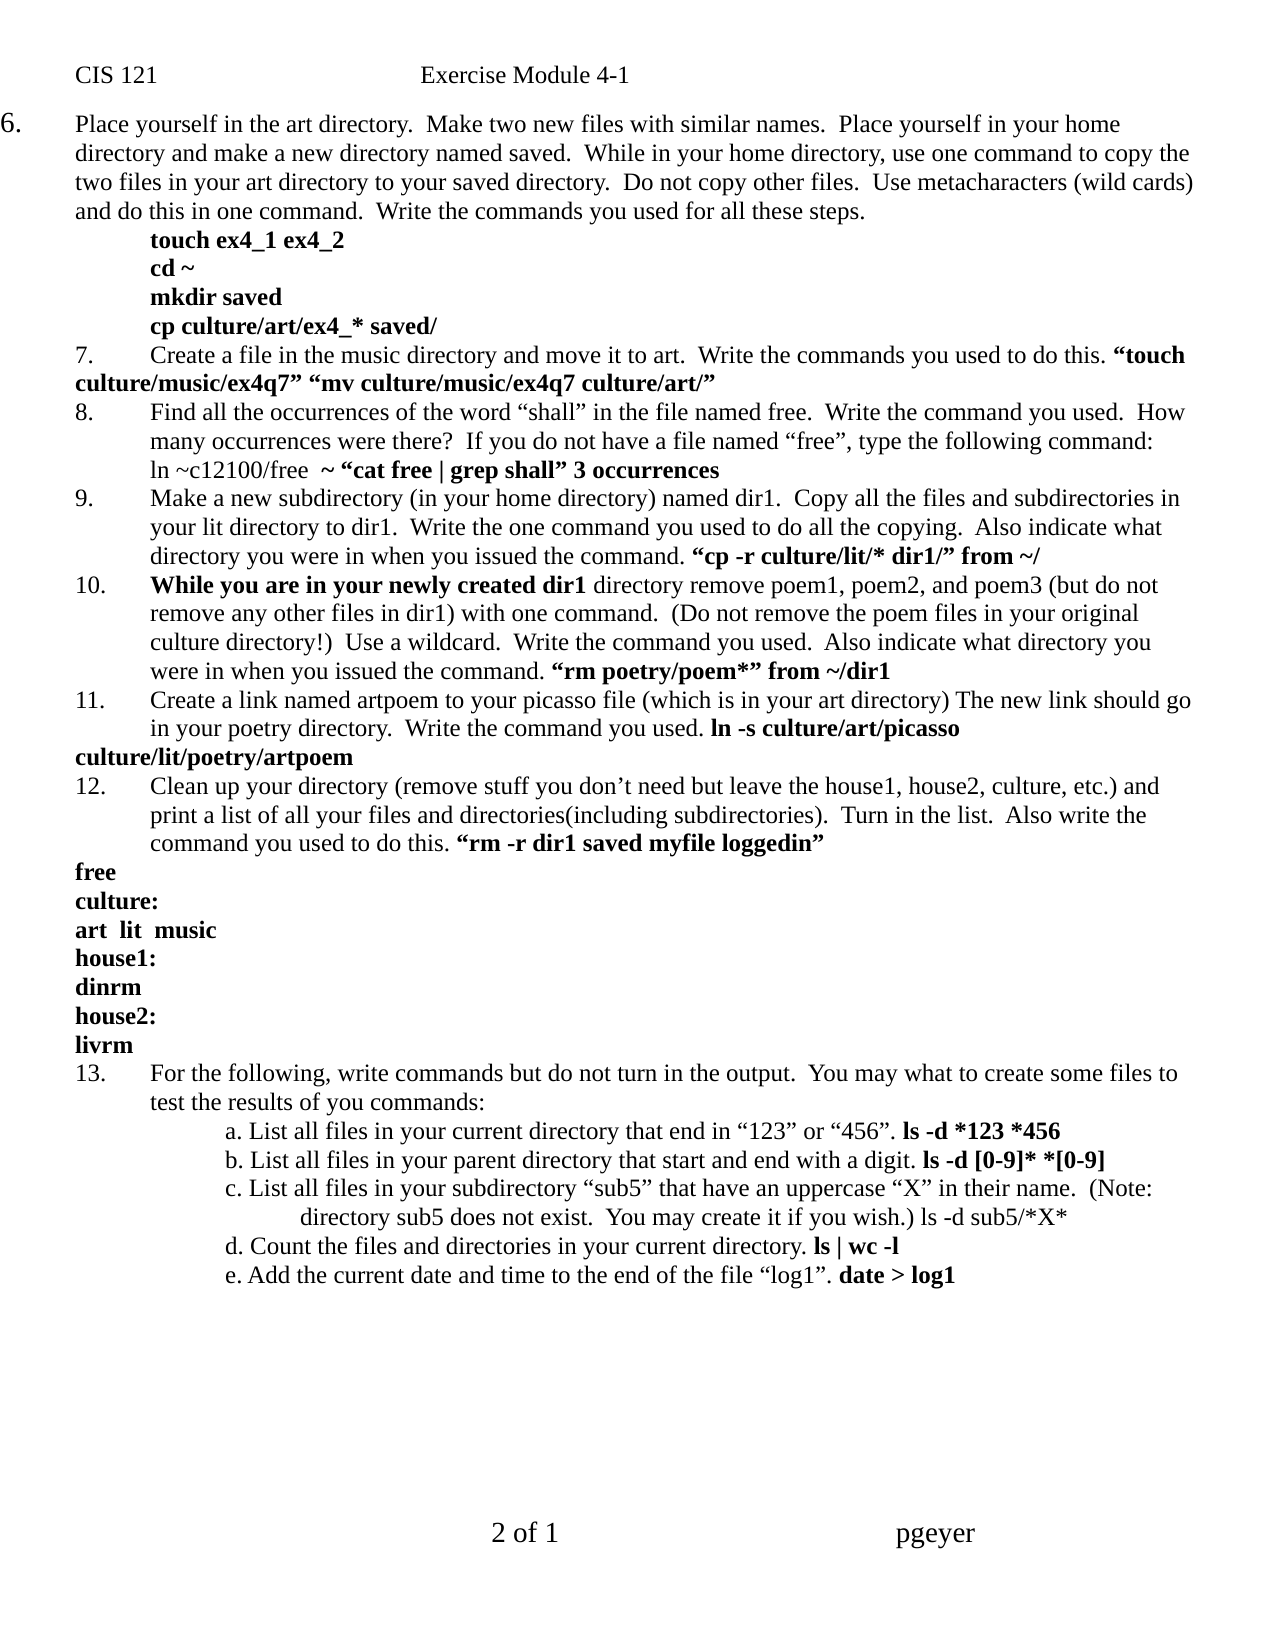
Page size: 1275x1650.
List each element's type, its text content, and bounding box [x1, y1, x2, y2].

text d. Count the files and directories in your current directory. ls | wc -l [75, 1231, 1200, 1260]
text 10. While you are in your newly created dir1 directory remove poem1, poem2, and poem3 (but do not remove any other files in dir1) with one command. (Do not remove the poem files in your original culture directory!) Use a wildcard. Write the command you used. Also indicate what directory you were in when you issued the command. “rm poetry/poem*” from ~/dir1 [75, 570, 1200, 685]
text a. List all files in your current directory that end in “123” or “456”. ls -d *123 *456 [75, 1116, 1200, 1145]
text 7. Create a file in the music directory and move it to art. Write the commands you used to do this. “touch culture/music/ex4q7” “mv culture/music/ex4q7 culture/art/” [75, 340, 1200, 397]
text b. List all files in your parent directory that start and end with a digit. ls -d [0-9]* *[0-9] [75, 1145, 1200, 1173]
text mkdir saved [150, 282, 1200, 311]
list Place yourself in the art directory. Make two new files with similar names. Place yourself in your home directory and make a new directory named saved. While in your home directory, use one command to copy the two files in your art directory to your saved directory. Do not copy other files. Use metacharacters (wild cards) and do this in one command. Write the commands you used for all these steps. [0, 105, 1200, 225]
text free culture: art lit music house1: dinrm house2: livrm [75, 857, 1200, 1058]
text 11. Create a link named artpoem to your picasso file (which is in your art directory) The new link should go in your poetry directory. Write the command you used. ln -s culture/art/picasso culture/lit/poetry/artpoem [75, 685, 1200, 771]
text 13. For the following, write commands but do not turn in the output. You may what to create some files to test the results of you commands: [75, 1058, 1200, 1116]
text cp culture/art/ex4_* saved/ [150, 311, 1200, 340]
text 12. Clean up your directory (remove stuff you don’t need but leave the house1, house2, culture, etc.) and print a list of all your files and directories(including subdirectories). Turn in the list. Also write the command you used to do this. “rm -r dir1 saved myfile loggedin” [75, 771, 1200, 857]
text e. Add the current date and time to the end of the file “log1”. date > log1 [75, 1260, 1200, 1288]
text cd ~ [150, 253, 1200, 282]
text touch ex4_1 ex4_2 [150, 225, 1200, 253]
text c. List all files in your subdirectory “sub5” that have an uppercase “X” in their name. (Note: directory sub5 does not exist. You may create it if you wish.) ls -d sub5/*X* [75, 1173, 1200, 1231]
text ln ~c12100/free ~ “cat free | grep shall” 3 occurrences [75, 455, 1200, 483]
text 8. Find all the occurrences of the word “shall” in the file named free. Write the command you used. How many occurrences were there? If you do not have a file named “free”, type the following command: [75, 397, 1200, 455]
text 9. Make a new subdirectory (in your home directory) named dir1. Copy all the files and subdirectories in your lit directory to dir1. Write the one command you used to do all the copying. Also indicate what directory you were in when you issued the command. “cp -r culture/lit/* dir1/” from ~/ [75, 483, 1200, 570]
